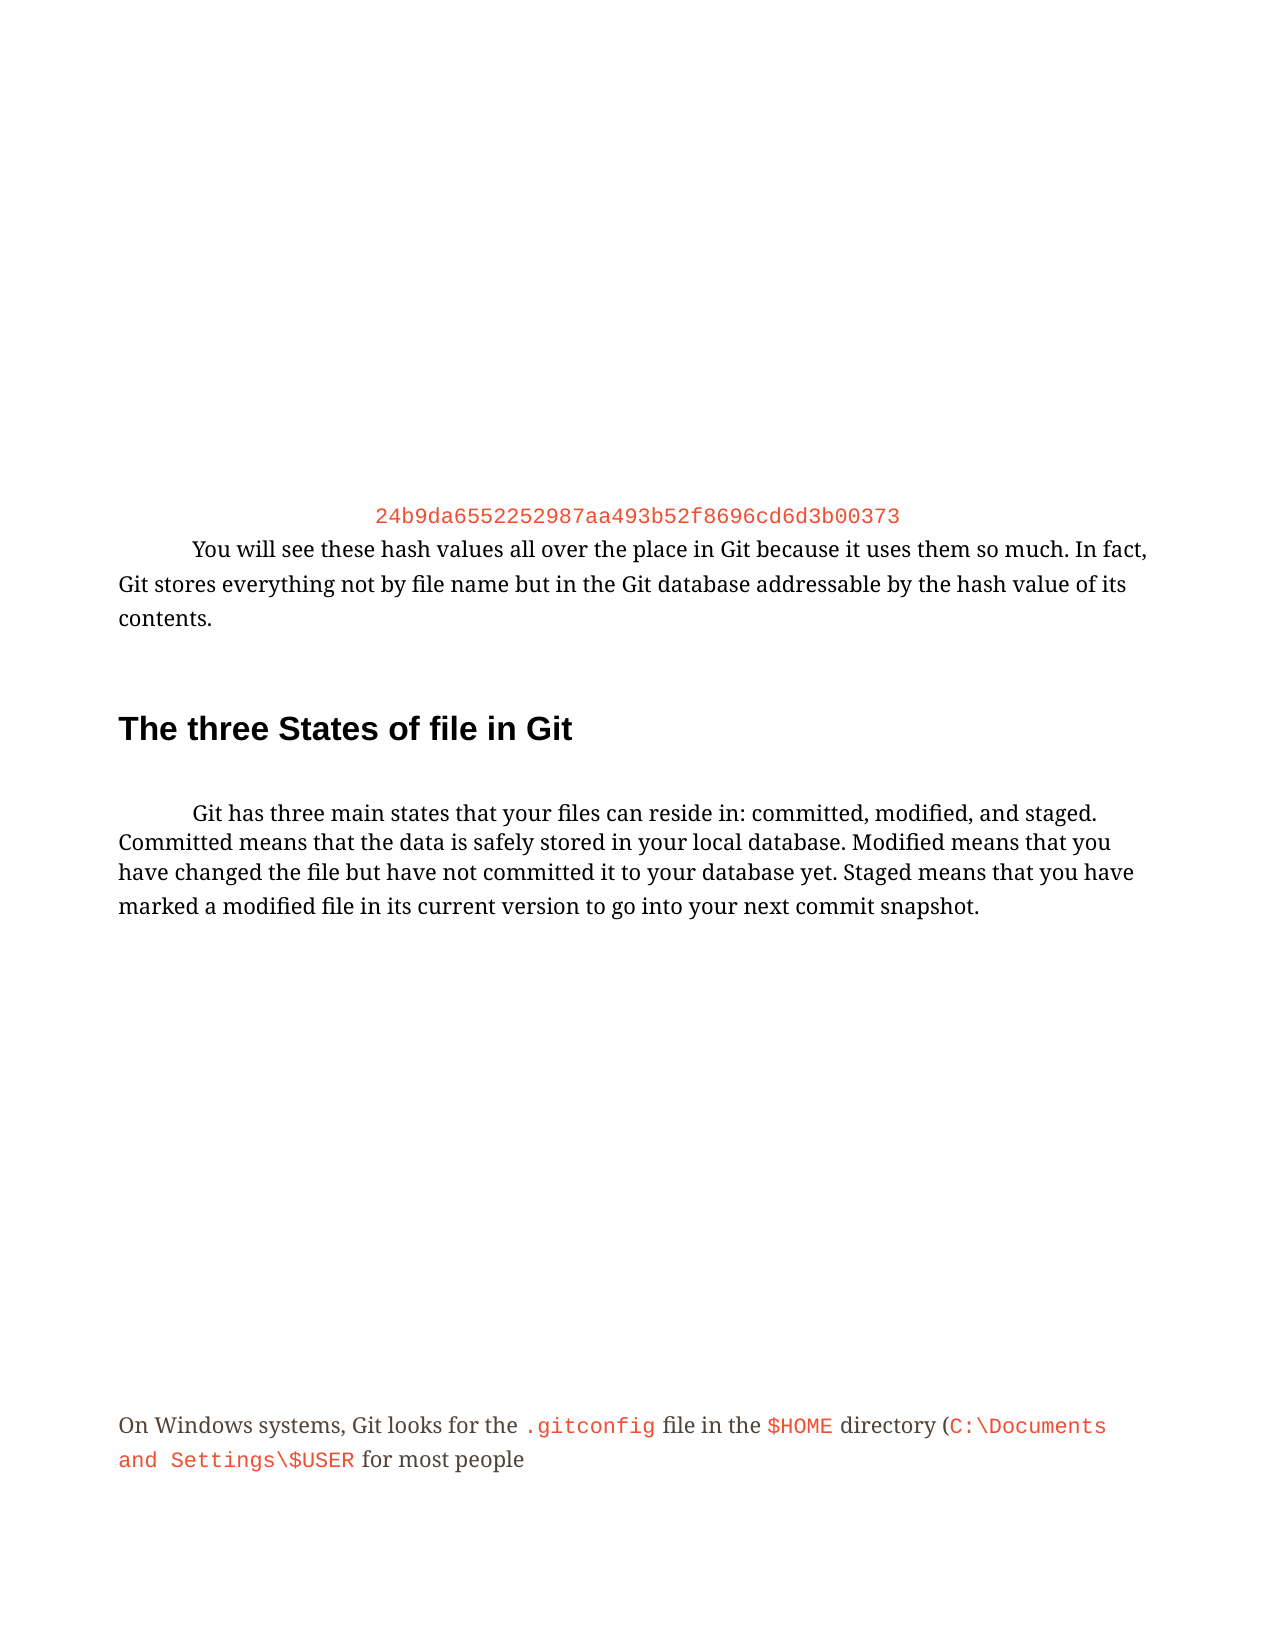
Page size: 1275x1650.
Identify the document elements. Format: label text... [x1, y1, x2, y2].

text You will see these hash values all over the place in Git because it uses them so much. In fact, Git stores everything not by file name but in the Git database addressable by the hash value of its contents. [118, 529, 1157, 633]
text 24b9da6552252987aa493b52f8696cd6d3b00373 [118, 505, 1157, 529]
text On Windows systems, Git looks for the .gitconfig file in the $HOME directory (C:\Documents and Settings\$USER for most people [118, 1407, 1157, 1474]
subtitle The three States of file in Git [118, 709, 1157, 748]
text Git has three main states that your files can reside in: committed, modified, and staged. Committed means that the data is safely stored in your local database. Modified means that you have changed the file but have not committed it to your database yet. Staged means that you have marked a modified file in its current version to go into your next commit snapshot. [118, 794, 1157, 921]
